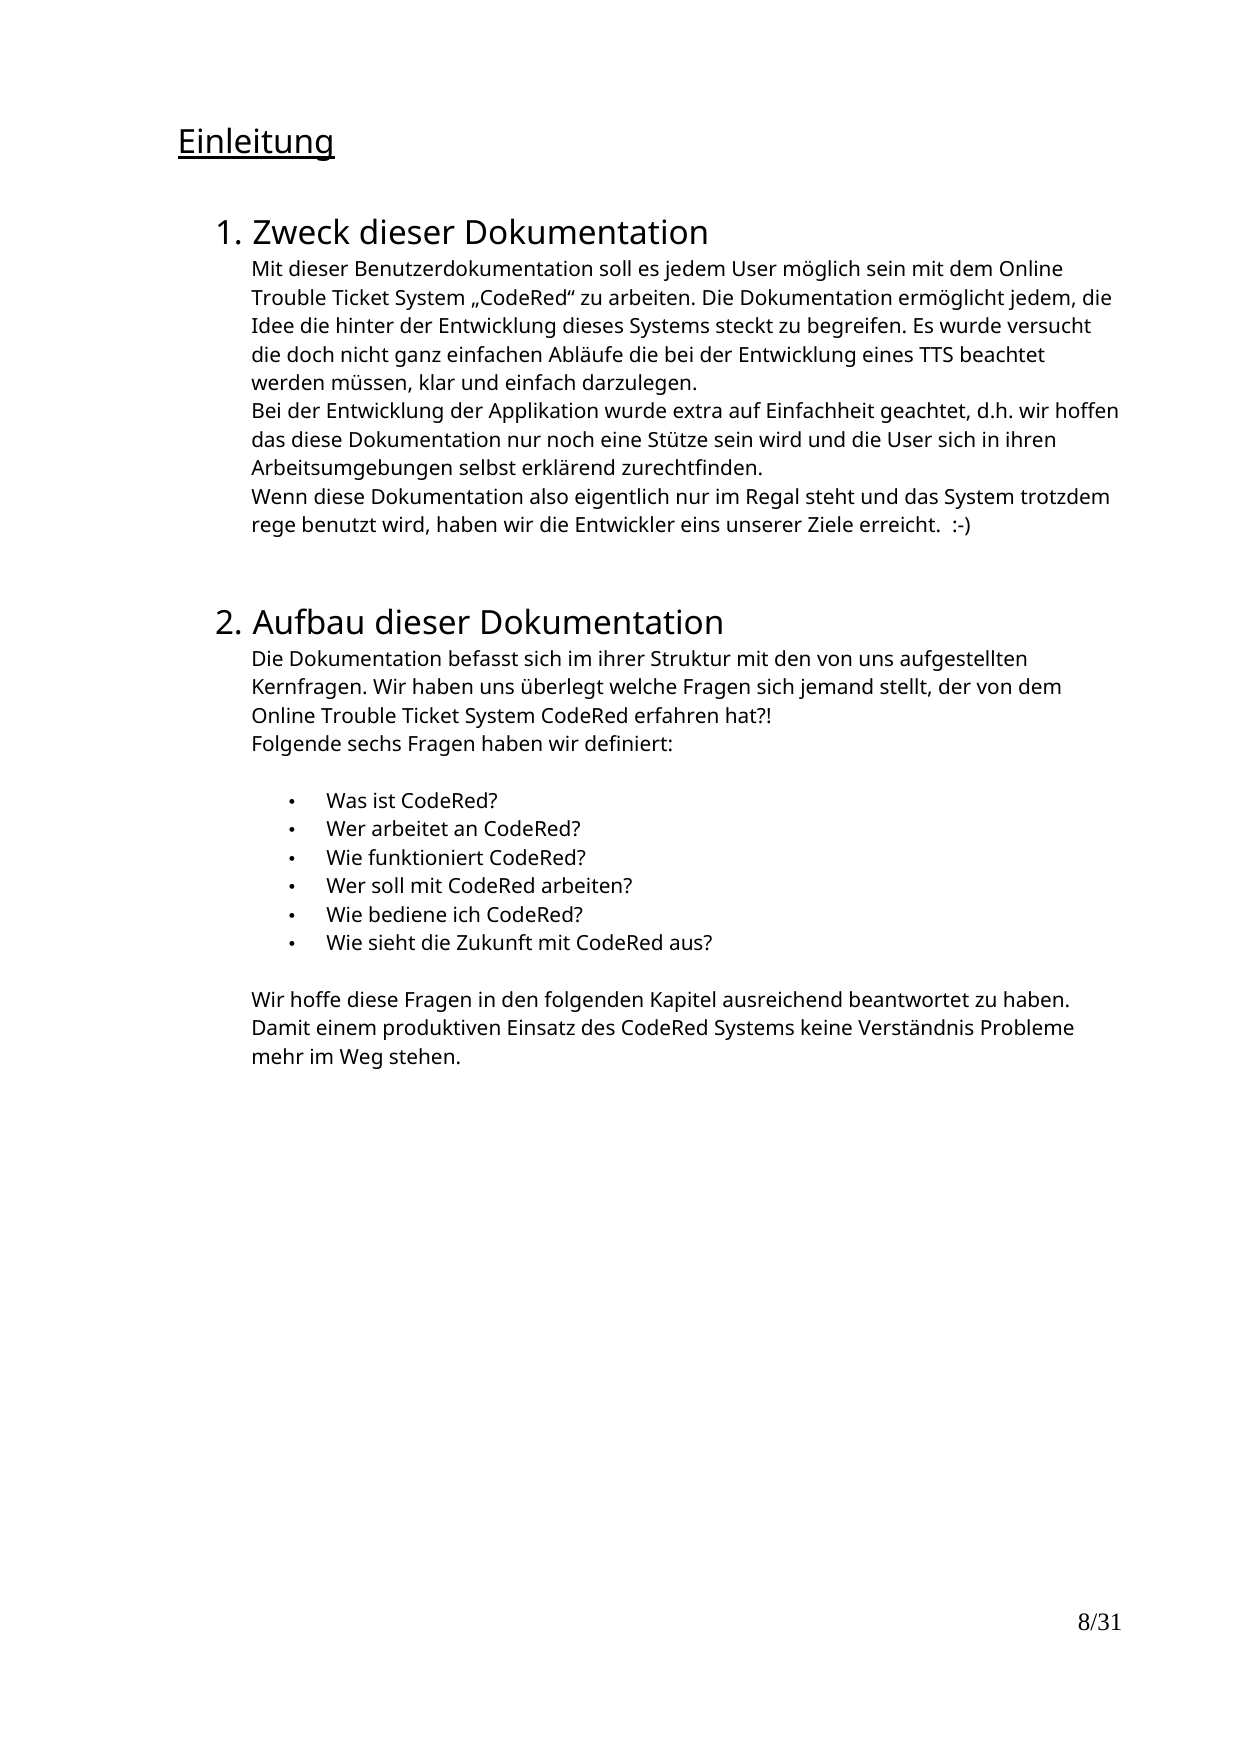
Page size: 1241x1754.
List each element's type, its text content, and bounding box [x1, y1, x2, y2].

text Folgende sechs Fragen haben wir definiert: [251, 729, 1122, 758]
text Bei der Entwicklung der Applikation wurde extra auf Einfachheit geachtet, d.h. wir hoffen das diese Dokumentation nur noch eine Stütze sein wird und die User sich in ihren Arbeitsumgebungen selbst erklärend zurechtfinden. [251, 397, 1122, 482]
text Einleitung [177, 118, 1122, 163]
list Wer arbeitet an CodeRed? [288, 814, 1122, 843]
text Wenn diese Dokumentation also eigentlich nur im Regal steht und das System trotzdem rege benutzt wird, haben wir die Entwickler eins unserer Ziele erreicht. :-) [251, 482, 1122, 539]
list Wer soll mit CodeRed arbeiten? [288, 871, 1122, 900]
list Zweck dieser Dokumentation [215, 209, 1122, 254]
list Aufbau dieser Dokumentation [215, 598, 1122, 644]
list Wie bediene ich CodeRed? [288, 900, 1122, 928]
list Was ist CodeRed? [288, 786, 1122, 814]
text Mit dieser Benutzerdokumentation soll es jedem User möglich sein mit dem Online Trouble Ticket System „CodeRed“ zu arbeiten. Die Dokumentation ermöglicht jedem, die Idee die hinter der Entwicklung dieses Systems steckt zu begreifen. Es wurde versucht die doch nicht ganz einfachen Abläufe die bei der Entwicklung eines TTS beachtet werden müssen, klar und einfach darzulegen. [251, 254, 1122, 397]
text Die Dokumentation befasst sich im ihrer Struktur mit den von uns aufgestellten Kernfragen. Wir haben uns überlegt welche Fragen sich jemand stellt, der von dem Online Trouble Ticket System CodeRed erfahren hat?! [251, 644, 1122, 729]
text Wir hoffe diese Fragen in den folgenden Kapitel ausreichend beantwortet zu haben. Damit einem produktiven Einsatz des CodeRed Systems keine Verständnis Probleme mehr im Weg stehen. [251, 985, 1122, 1070]
list Wie sieht die Zukunft mit CodeRed aus? [288, 928, 1122, 957]
list Wie funktioniert CodeRed? [288, 843, 1122, 871]
